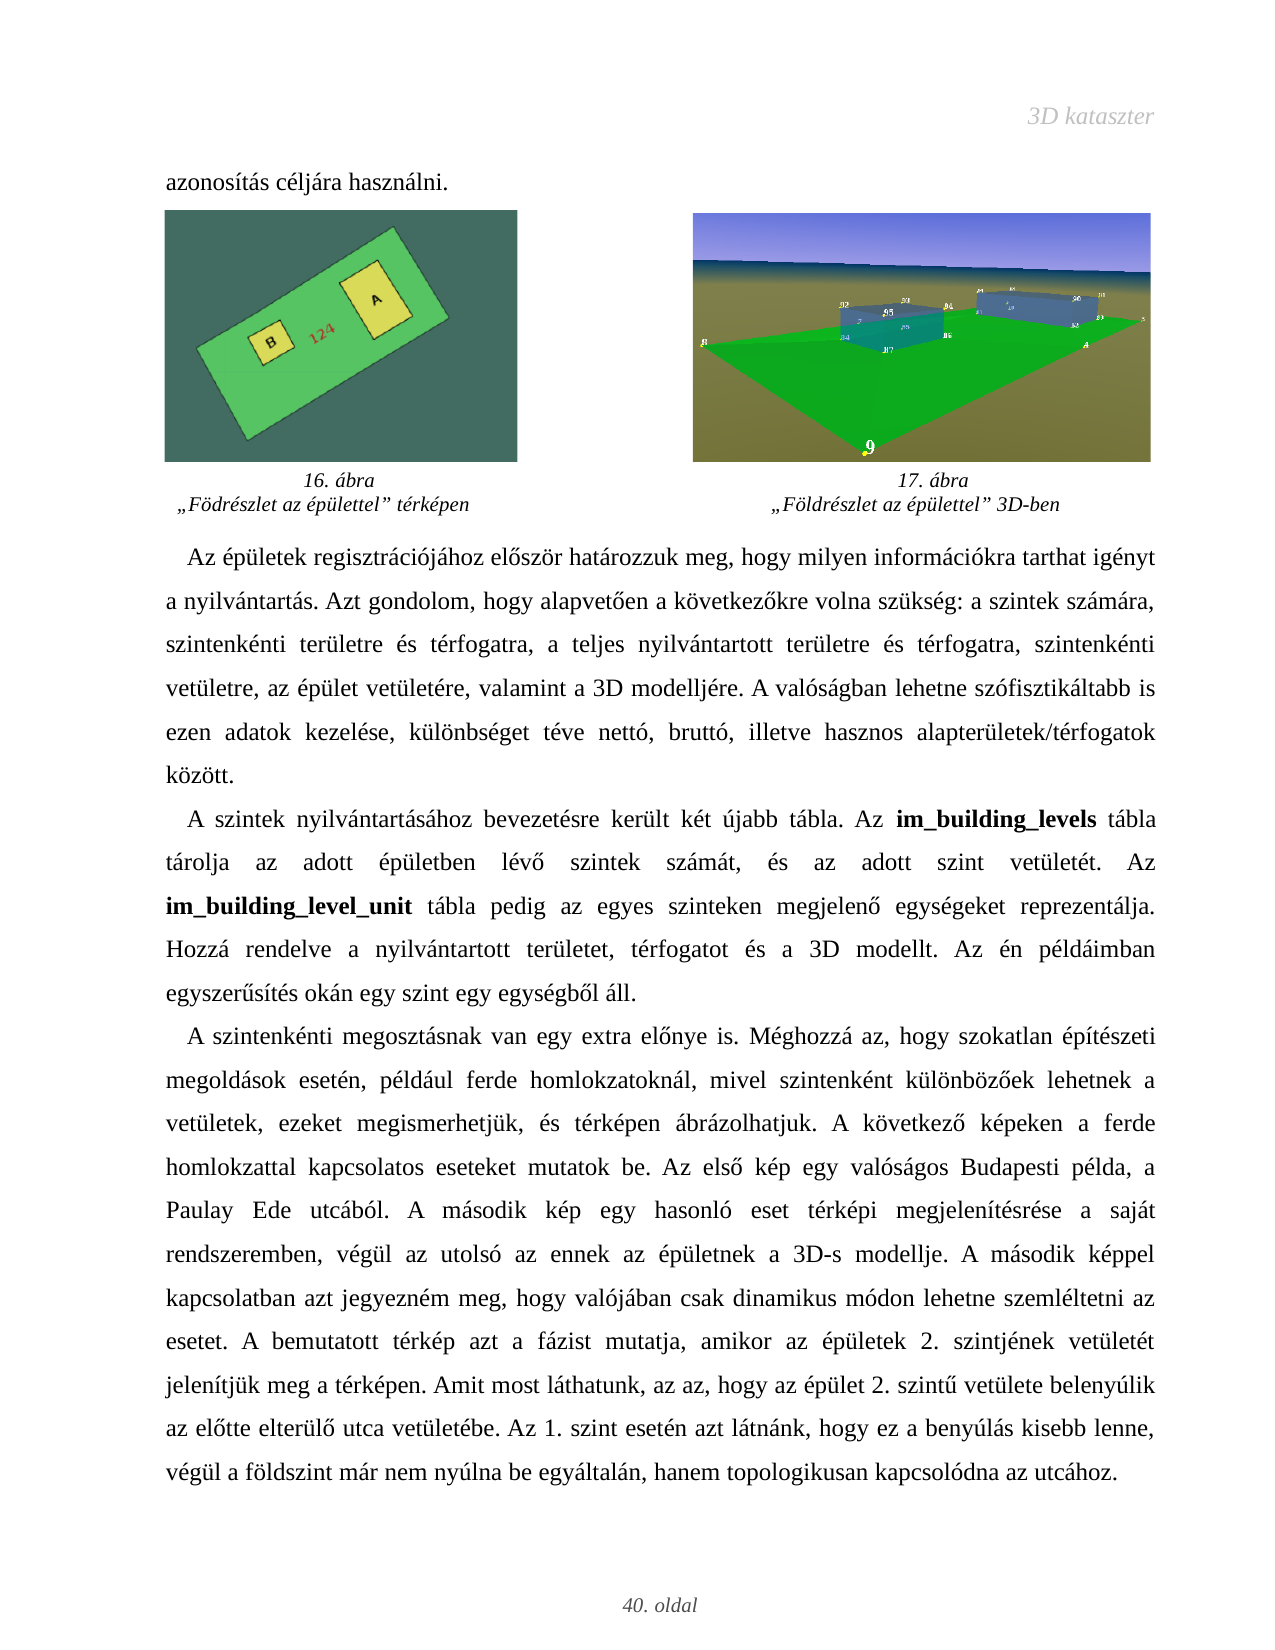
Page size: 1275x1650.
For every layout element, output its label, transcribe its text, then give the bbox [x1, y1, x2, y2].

text „Födrészlet az épülettel” térképen „Földrészlet az épülettel” 3D-ben [166, 492, 1156, 516]
text A szintenkénti megosztásnak van egy extra előnye is. Méghozzá az, hogy szokatlan építészeti megoldások esetén, például ferde homlokzatoknál, mivel szintenként különbözőek lehetnek a vetületek, ezeket megismerhetjük, és térképen ábrázolhatjuk. A következő képeken a ferde homlokzattal kapcsolatos eseteket mutatok be. Az első kép egy valóságos Budapesti példa, a Paulay Ede utcából. A második kép egy hasonló eset térképi megjelenítésrése a saját rendszeremben, végül az utolsó az ennek az épületnek a 3D-s modellje. A második képpel kapcsolatban azt jegyezném meg, hogy valójában csak dinamikus módon lehetne szemléltetni az esetet. A bemutatott térkép azt a fázist mutatja, amikor az épületek 2. szintjének vetületét jelenítjük meg a térképen. Amit most láthatunk, az az, hogy az épület 2. szintű vetülete belenyúlik az előtte elterülő utca vetületébe. Az 1. szint esetén azt látnánk, hogy ez a benyúlás kisebb lenne, végül a földszint már nem nyúlna be egyáltalán, hanem topologikusan kapcsolódna az utcához. [166, 1021, 1156, 1486]
text azonosítás céljára használni. [166, 167, 1156, 196]
picture [164, 210, 518, 462]
text 16. ábra 17. ábra [166, 468, 1156, 492]
text Az épületek regisztrációjához először határozzuk meg, hogy milyen információkra tarthat igényt a nyilvántartás. Azt gondolom, hogy alapvetően a következőkre volna szükség: a szintek számára, szintenkénti területre és térfogatra, a teljes nyilvántartott területre és térfogatra, szintenkénti vetületre, az épület vetületére, valamint a 3D modelljére. A valóságban lehetne szófisztikáltabb is ezen adatok kezelése, különbséget téve nettó, bruttó, illetve hasznos alapterületek/térfogatok között. [166, 542, 1156, 789]
picture [692, 213, 1151, 462]
text A szintek nyilvántartásához bevezetésre került két újabb tábla. Az im_building_levels tábla tárolja az adott épületben lévő szintek számát, és az adott szint vetületét. Az im_building_level_unit tábla pedig az egyes szinteken megjelenő egységeket reprezentálja. Hozzá rendelve a nyilvántartott területet, térfogatot és a 3D modellt. Az én példáimban egyszerűsítés okán egy szint egy egységből áll. [166, 803, 1156, 1007]
